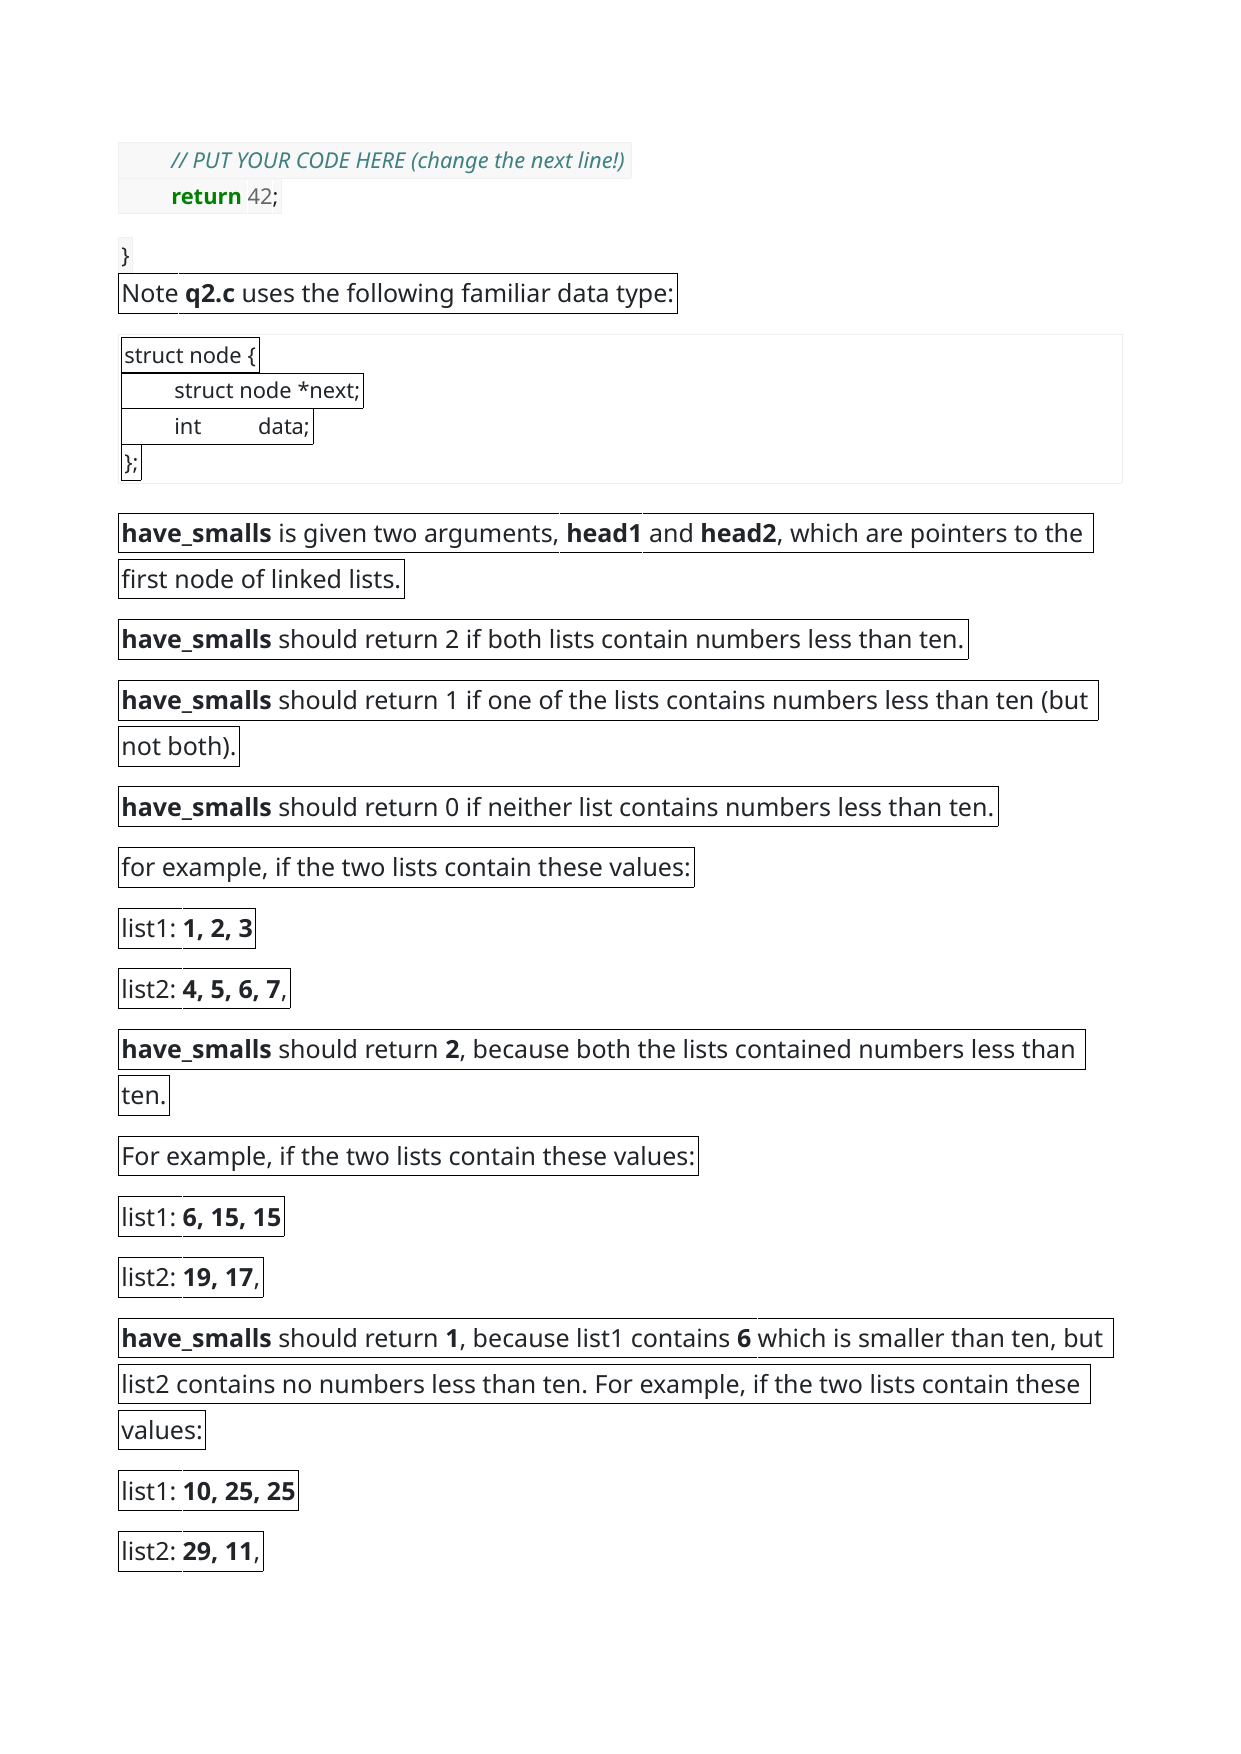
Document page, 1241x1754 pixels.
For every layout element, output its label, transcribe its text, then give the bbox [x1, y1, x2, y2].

text list1: 6, 15, 15 [119, 1197, 284, 1236]
text [314, 405, 1122, 441]
text [969, 619, 1122, 659]
text int data; [122, 409, 313, 441]
text list2: 4, 5, 6, 7, [119, 969, 290, 1008]
text [291, 968, 1122, 1008]
text For example, if the two lists contain these values: [119, 1137, 698, 1175]
text struct node { [119, 335, 1122, 369]
text [299, 1470, 1122, 1510]
text [264, 1257, 1122, 1297]
text have_smalls should return 1, because list1 contains 6 which is smaller than ten, but list2 contains no numbers less than ten. For example, if the two lists contain these values: [118, 1317, 1122, 1449]
text have_smalls should return 0 if neither list contains numbers less than ten. [119, 787, 998, 826]
text }; [119, 441, 1122, 483]
text have_smalls should return 1 if one of the lists contains numbers less than ten (but not both). [118, 680, 1122, 766]
text [285, 1196, 1122, 1236]
text [695, 847, 1122, 887]
text list1: 10, 25, 25 [119, 1471, 298, 1510]
text have_smalls should return 2, because both the lists contained numbers less than ten. [118, 1029, 1122, 1115]
text [699, 1136, 1122, 1176]
text [999, 786, 1122, 826]
text have_smalls should return 2 if both lists contain numbers less than ten. [119, 620, 968, 659]
text struct node *next; [260, 369, 1122, 405]
text struct node *next; [122, 374, 363, 405]
text [256, 908, 1122, 948]
text list2: 29, 11, [119, 1532, 263, 1571]
text [282, 178, 1122, 213]
text [133, 237, 1122, 273]
text [264, 1531, 1122, 1571]
text [632, 142, 1122, 178]
text // PUT YOUR CODE HERE (change the next line!) [119, 143, 631, 178]
text return 42; [119, 179, 281, 213]
text [678, 273, 1122, 313]
text } [119, 238, 132, 273]
text for example, if the two lists contain these values: [119, 848, 694, 887]
text list1: 1, 2, 3 [119, 909, 255, 948]
text Note q2.c uses the following familiar data type: [119, 274, 677, 313]
text list2: 19, 17, [119, 1258, 263, 1297]
text have_smalls is given two arguments, head1 and head2, which are pointers to the first node of linked lists. [118, 512, 1122, 598]
